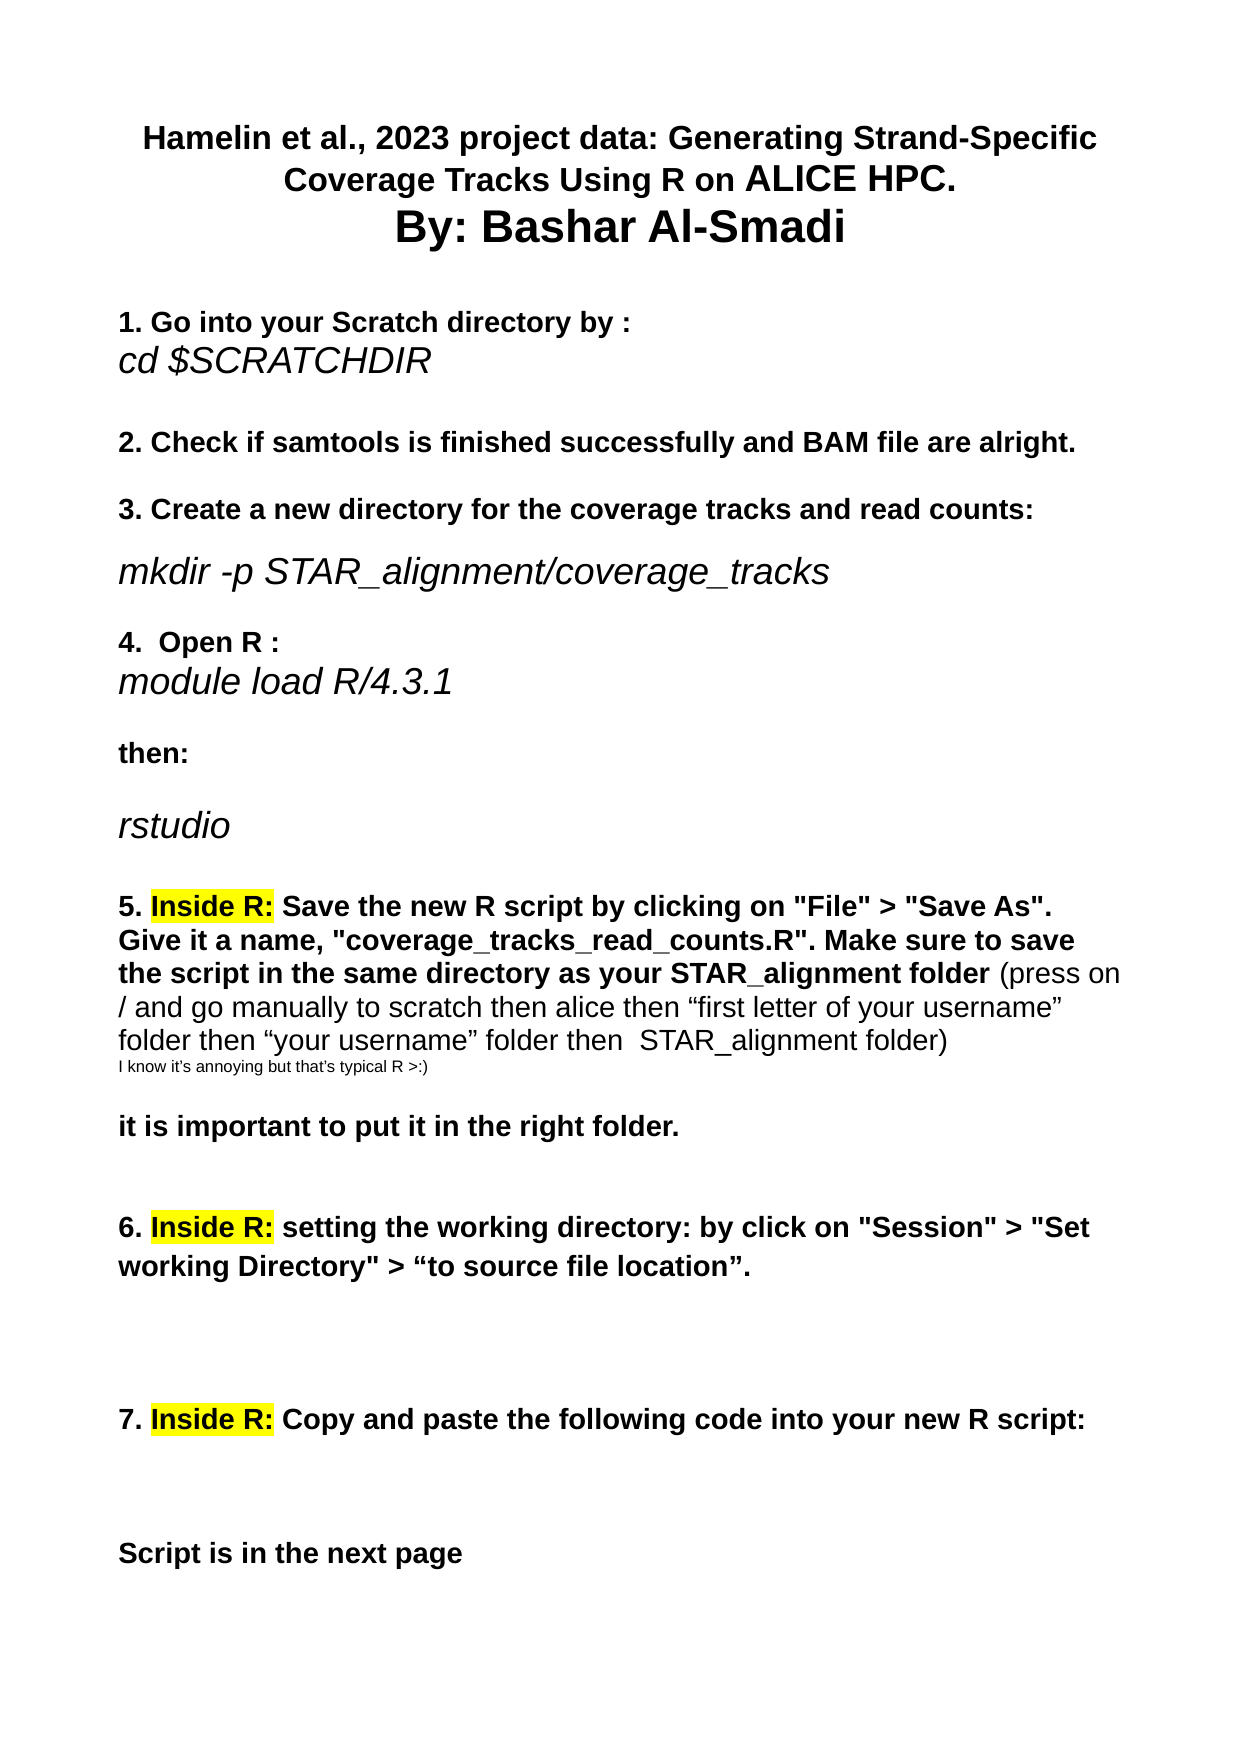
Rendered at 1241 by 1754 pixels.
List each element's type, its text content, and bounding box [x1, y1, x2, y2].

text 5. Inside R: Save the new R script by clicking on "File" > "Save As". Give it a name, "coverage_tracks_read_counts.R". Make sure to save the script in the same directory as your STAR_alignment folder (press on / and go manually to scratch then alice then “first letter of your username” folder then “your username” folder then STAR_alignment folder) I know it’s annoying but that’s typical R >:) [118, 889, 1122, 1076]
text 1. Go into your Scratch directory by : [118, 305, 1122, 339]
text it is important to put it in the right folder. [118, 1109, 1122, 1143]
text then: [118, 736, 1122, 769]
text 2. Check if samtools is finished successfully and BAM file are alright. [118, 425, 1122, 458]
text 6. Inside R: setting the working directory: by click on "Session" > "Set working Directory" > “to source file location”. [118, 1210, 1122, 1282]
text cd $SCRATCHDIR [118, 339, 1122, 382]
text Script is in the next page [118, 1537, 1122, 1570]
text 4. Open R : module load R/4.3.1 [118, 626, 1122, 702]
text mkdir -p STAR_alignment/coverage_tracks [118, 545, 1122, 592]
text 3. Create a new directory for the coverage tracks and read counts: [118, 492, 1122, 526]
text rstudio [118, 803, 1122, 889]
text Hamelin et al., 2023 project data: Generating Strand-Specific Coverage Tracks Using R on ALICE HPC. By: Bashar Al-Smadi [118, 118, 1122, 252]
text 7. Inside R: Copy and paste the following code into your new R script: [118, 1402, 1122, 1436]
